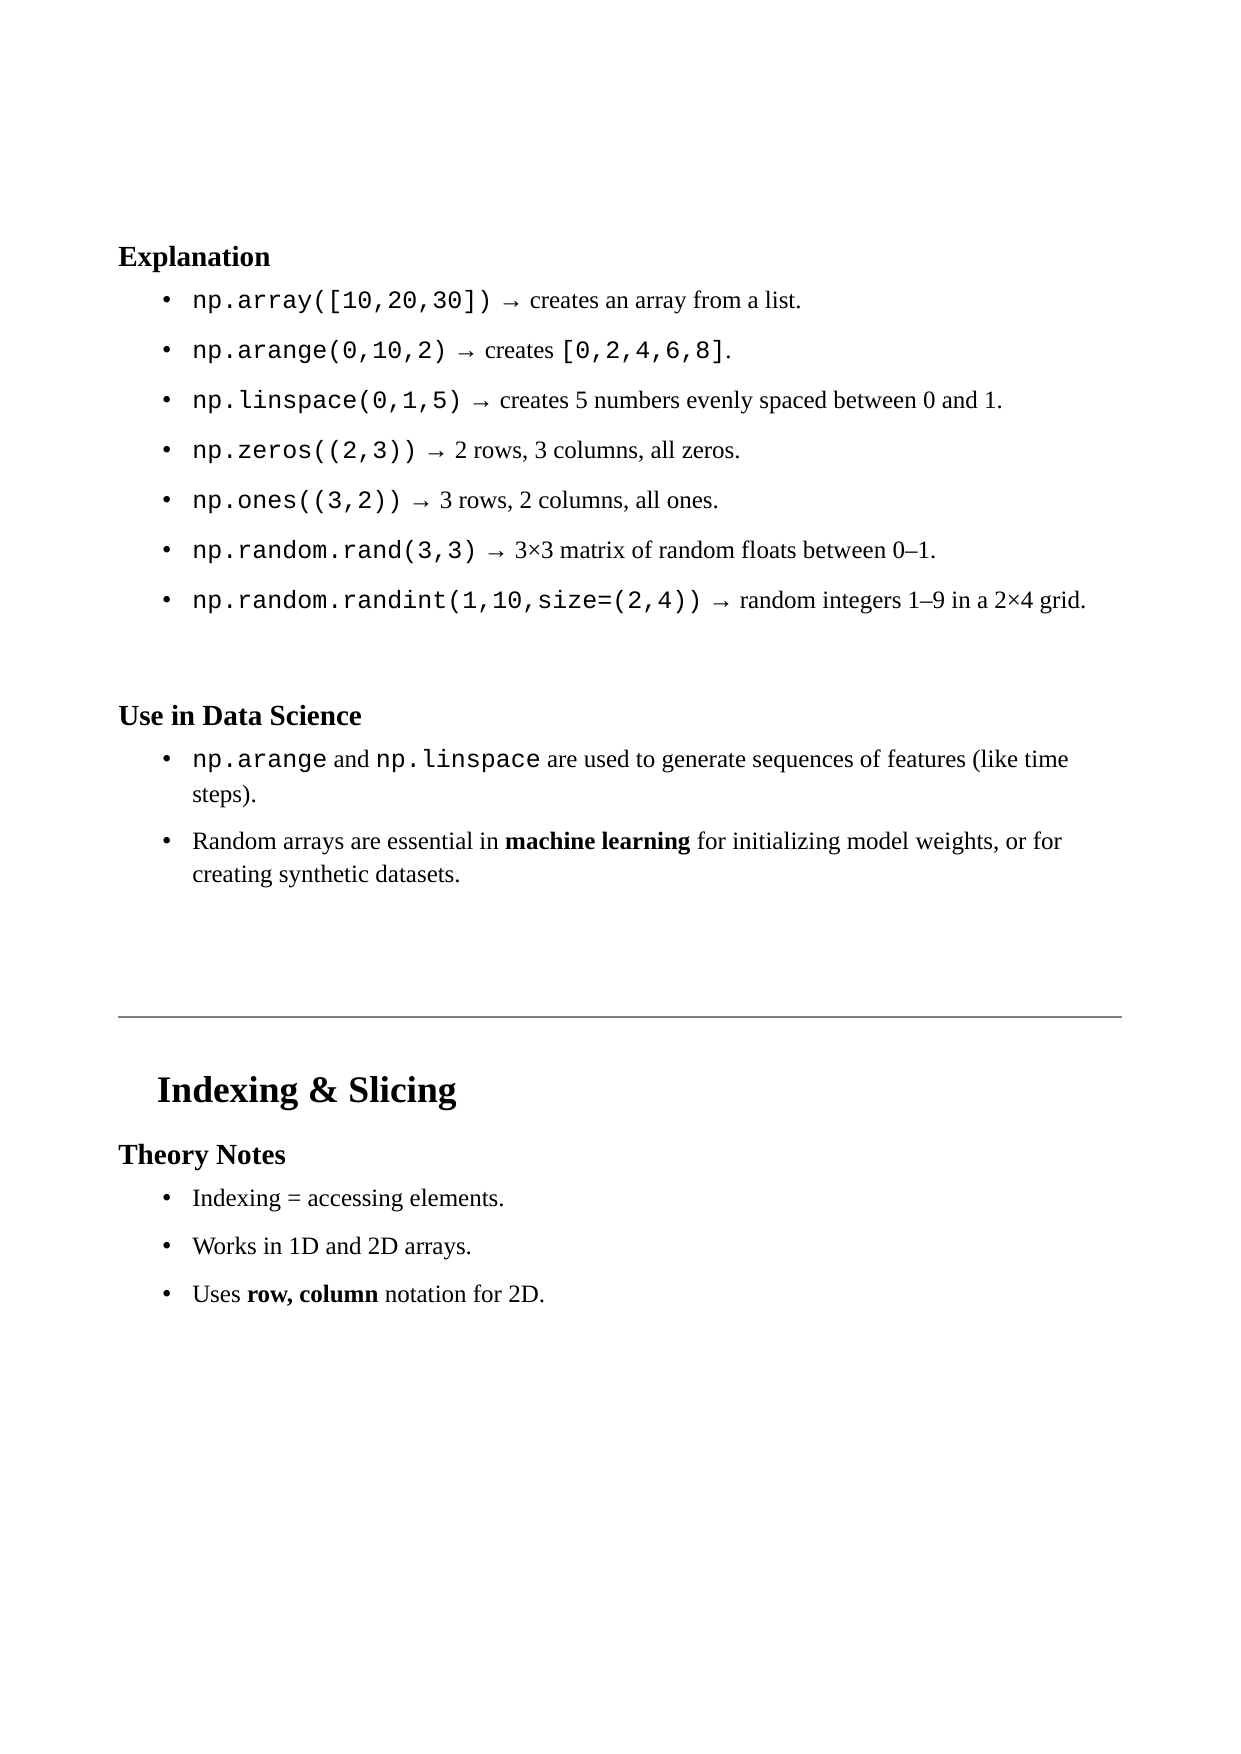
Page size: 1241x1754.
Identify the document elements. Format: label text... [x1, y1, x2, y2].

list np.arange and np.linspace are used to generate sequences of features (like time steps). [162, 744, 1122, 807]
list np.random.rand(3,3) → 3×3 matrix of random floats between 0–1. [162, 535, 1122, 566]
list Uses row, column notation for 2D. [162, 1279, 1122, 1307]
list Random arrays are essential in machine learning for initializing model weights, or for creating synthetic datasets. [162, 826, 1122, 888]
list np.random.randint(1,10,size=(2,4)) → random integers 1–9 in a 2×4 grid. [162, 585, 1122, 616]
list np.ones((3,2)) → 3 rows, 2 columns, all ones. [162, 485, 1122, 516]
list np.zeros((2,3)) → 2 rows, 3 columns, all zeros. [162, 435, 1122, 466]
subtitle Theory Notes [118, 1137, 1122, 1171]
list np.arange(0,10,2) → creates [0,2,4,6,8]. [162, 335, 1122, 366]
subtitle 🔹 Indexing & Slicing [118, 1067, 1122, 1110]
list Works in 1D and 2D arrays. [162, 1231, 1122, 1260]
list np.array([10,20,30]) → creates an array from a list. [162, 285, 1122, 316]
subtitle Use in Data Science [118, 698, 1122, 731]
list Indexing = accessing elements. [162, 1183, 1122, 1212]
list np.linspace(0,1,5) → creates 5 numbers evenly spaced between 0 and 1. [162, 385, 1122, 416]
subtitle Explanation [118, 239, 1122, 273]
